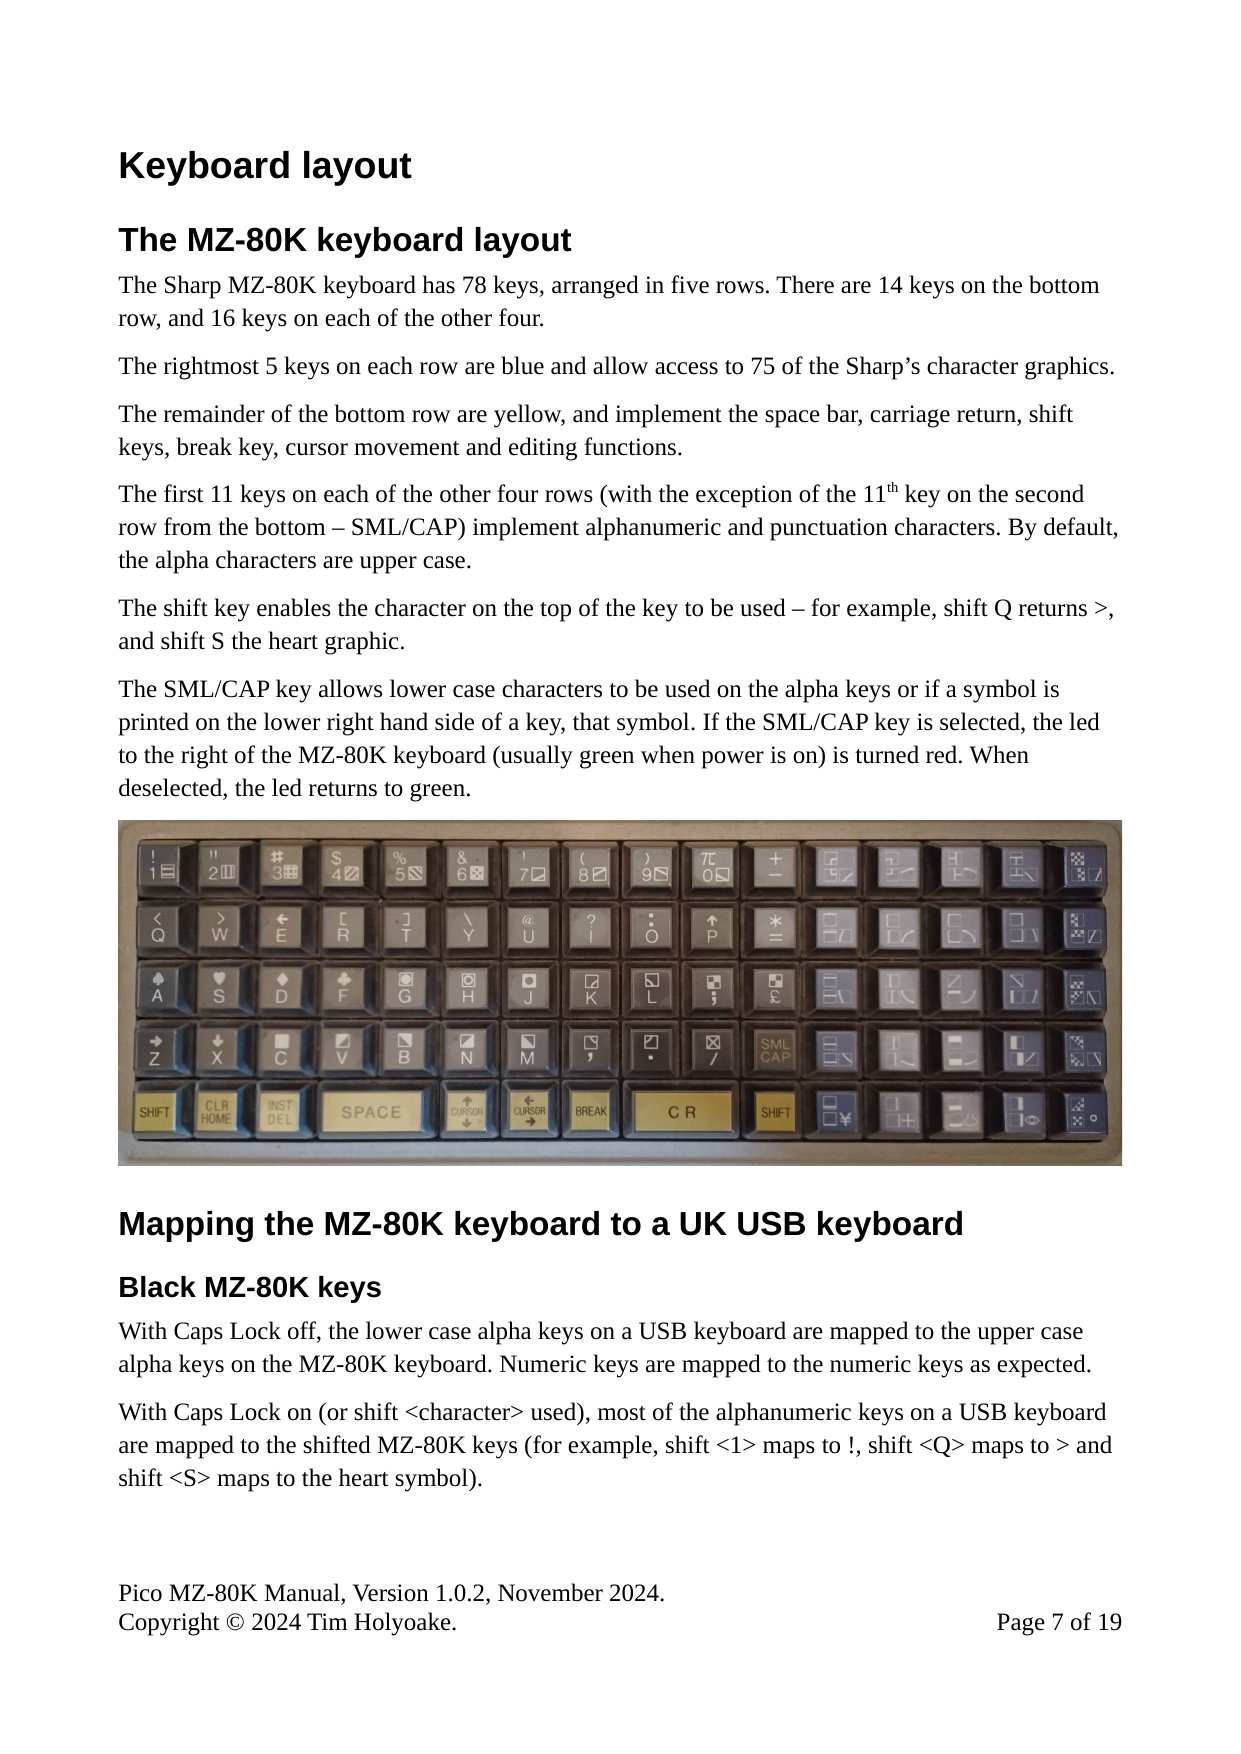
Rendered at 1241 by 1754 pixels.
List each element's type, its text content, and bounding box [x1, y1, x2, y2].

text The rightmost 5 keys on each row are blue and allow access to 75 of the Sharp’s character graphics. [118, 351, 1122, 380]
subtitle The MZ-80K keyboard layout [118, 219, 1122, 258]
picture [118, 820, 1123, 1166]
subtitle Black MZ-80K keys [118, 1270, 1122, 1303]
text With Caps Lock on (or shift <character> used), most of the alphanumeric keys on a USB keyboard are mapped to the shifted MZ-80K keys (for example, shift <1> maps to !, shift <Q> maps to > and shift <S> maps to the heart symbol). [118, 1397, 1122, 1491]
text The SML/CAP key allows lower case characters to be used on the alpha keys or if a symbol is printed on the lower right hand side of a key, that symbol. If the SML/CAP key is selected, the led to the right of the MZ-80K keyboard (usually green when power is on) is turned red. When deselected, the led returns to green. [118, 674, 1122, 801]
subtitle Mapping the MZ-80K keyboard to a UK USB keyboard [118, 1166, 1122, 1243]
text The first 11 keys on each of the other four rows (with the exception of the 11th key on the second row from the bottom – SML/CAP) implement alphanumeric and punctuation characters. By default, the alpha characters are upper case. [118, 479, 1122, 574]
text The Sharp MZ-80K keyboard has 78 keys, arranged in five rows. There are 14 keys on the bottom row, and 16 keys on each of the other four. [118, 271, 1122, 332]
text The remainder of the bottom row are yellow, and implement the space bar, carriage return, shift keys, break key, cursor movement and editing functions. [118, 399, 1122, 461]
text With Caps Lock off, the lower case alpha keys on a USB keyboard are mapped to the upper case alpha keys on the MZ-80K keyboard. Numeric keys are mapped to the numeric keys as expected. [118, 1316, 1122, 1378]
text The shift key enables the character on the top of the key to be used – for example, shift Q returns >, and shift S the heart graphic. [118, 593, 1122, 655]
subtitle Keyboard layout [118, 143, 1122, 186]
